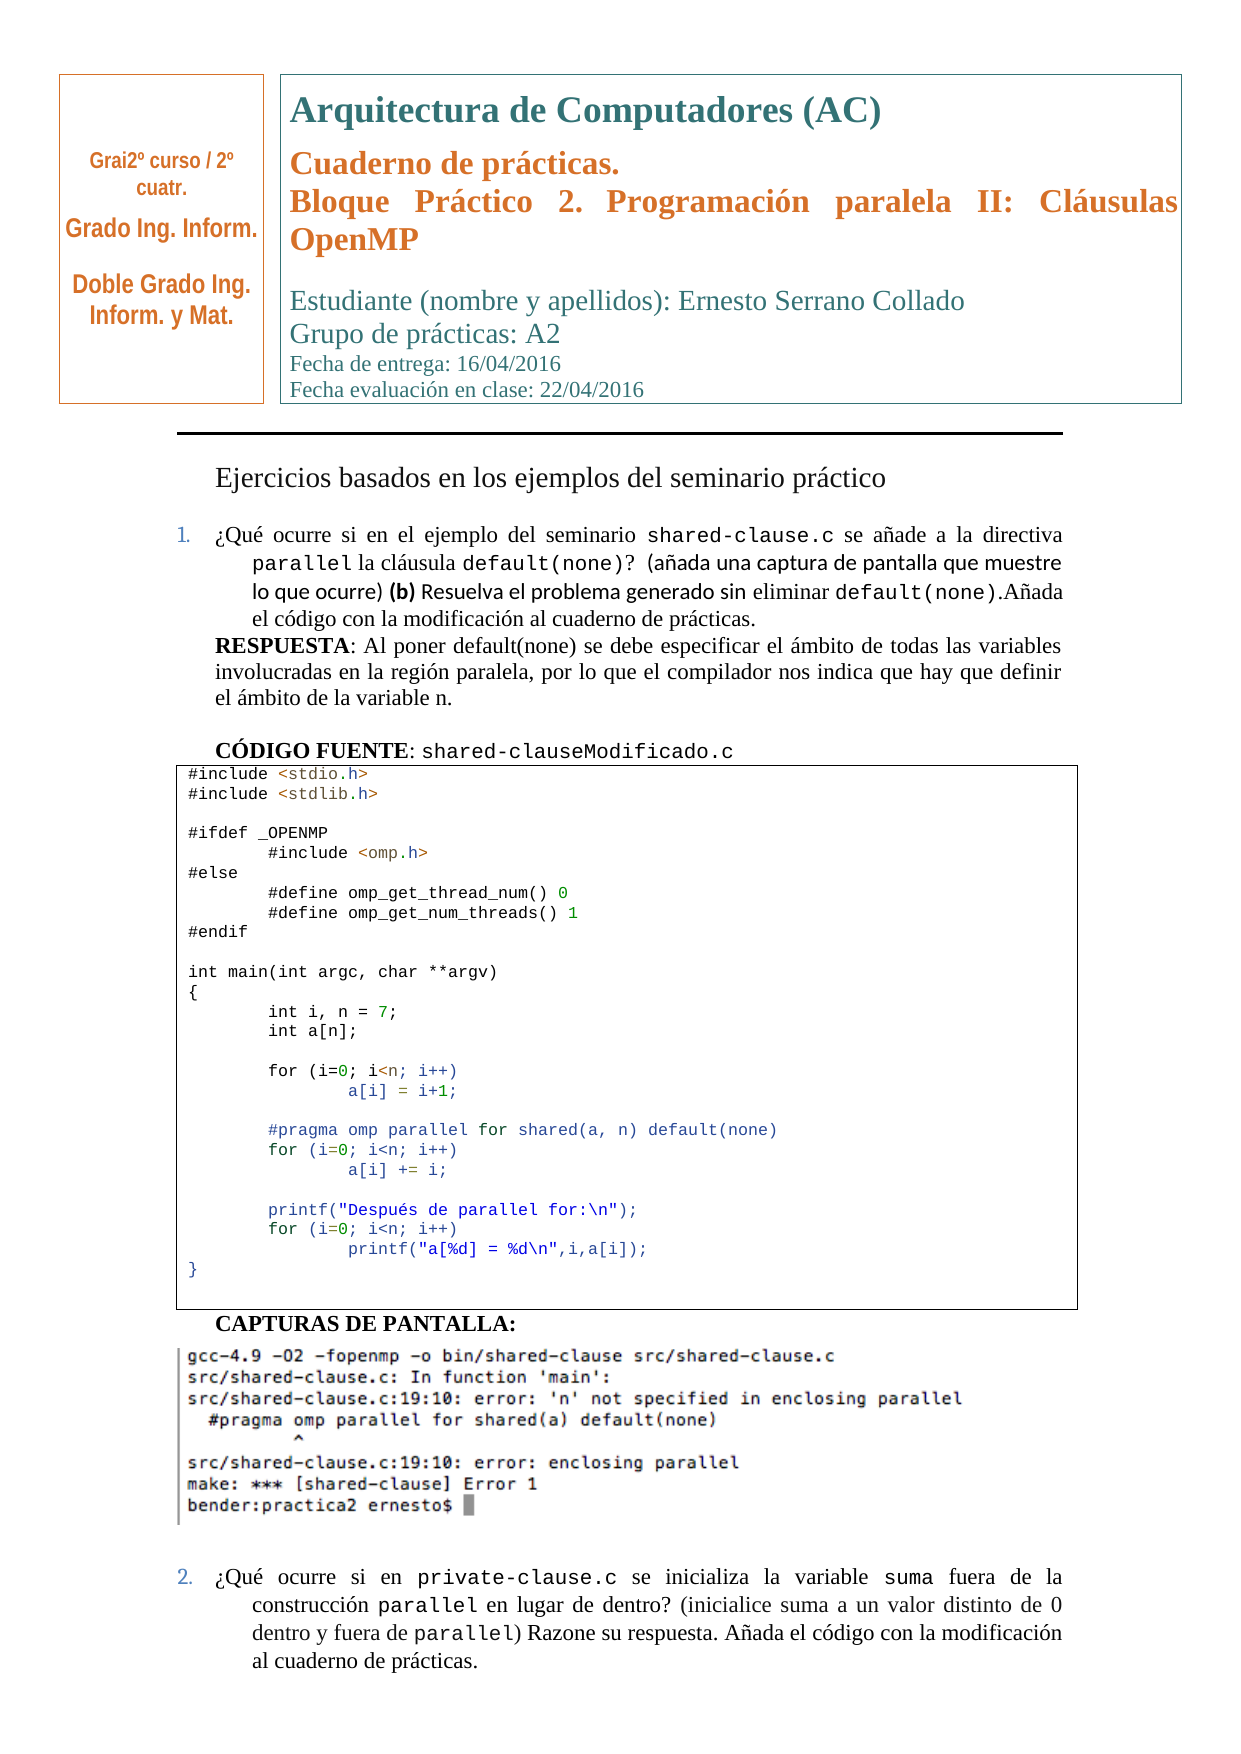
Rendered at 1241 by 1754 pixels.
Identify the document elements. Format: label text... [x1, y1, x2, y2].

subtitle Ejercicios basados en los ejemplos del seminario práctico [177, 460, 1063, 494]
table_header Grai2º curso / 2º cuatr. Grado Ing. Inform. Doble Grado Ing. Inform. y Mat. [60, 75, 263, 403]
text CAPTURAS DE PANTALLA: [215, 1310, 1063, 1336]
list ¿Qué ocurre si en el ejemplo del seminario shared-clause.c se añade a la directiva parallel la cláusula default(none)? (añada una captura de pantalla que muestre lo que ocurre) (b) Resuelva el problema generado sin eliminar default(none).Añada el código con la modificación al cuaderno de prácticas. [177, 521, 1063, 632]
list ¿Qué ocurre si en private-clause.c se inicializa la variable suma fuera de la construcción parallel en lugar de dentro? (inicialice suma a un valor distinto de 0 dentro y fuera de parallel) Razone su respuesta. Añada el código con la modificación al cuaderno de prácticas. [177, 1563, 1063, 1673]
table_header Arquitectura de Computadores (AC) Cuaderno de prácticas. Bloque Práctico 2. Programación paralela II: Cláusulas OpenMP Estudiante (nombre y apellidos): Ernesto Serrano Collado Grupo de prácticas: A2 Fecha de entrega: 16/04/2016 Fecha evaluación en clase: 22/04/2016 [281, 75, 1181, 403]
text CÓDIGO FUENTE: shared-clauseModificado.c [215, 737, 1063, 765]
picture [177, 1348, 1013, 1525]
table_header #include <stdio.h> #include <stdlib.h> #ifdef _OPENMP #include <omp.h> #else #define omp_get_thread_num() 0 #define omp_get_num_threads() 1 #endif int main(int argc, char **argv) { int i, n = 7; int a[n]; for (i=0; i<n; i++) a[i] = i+1; #pragma omp parallel for shared(a, n) default(none) for (i=0; i<n; i++) a[i] += i; printf("Después de parallel for:\n"); for (i=0; i<n; i++) printf("a[%d] = %d\n",i,a[i]); } [177, 766, 1077, 1309]
table_header [264, 74, 280, 403]
text RESPUESTA: Al poner default(none) se debe especificar el ámbito de todas las variables involucradas en la región paralela, por lo que el compilador nos indica que hay que definir el ámbito de la variable n. [215, 632, 1063, 711]
